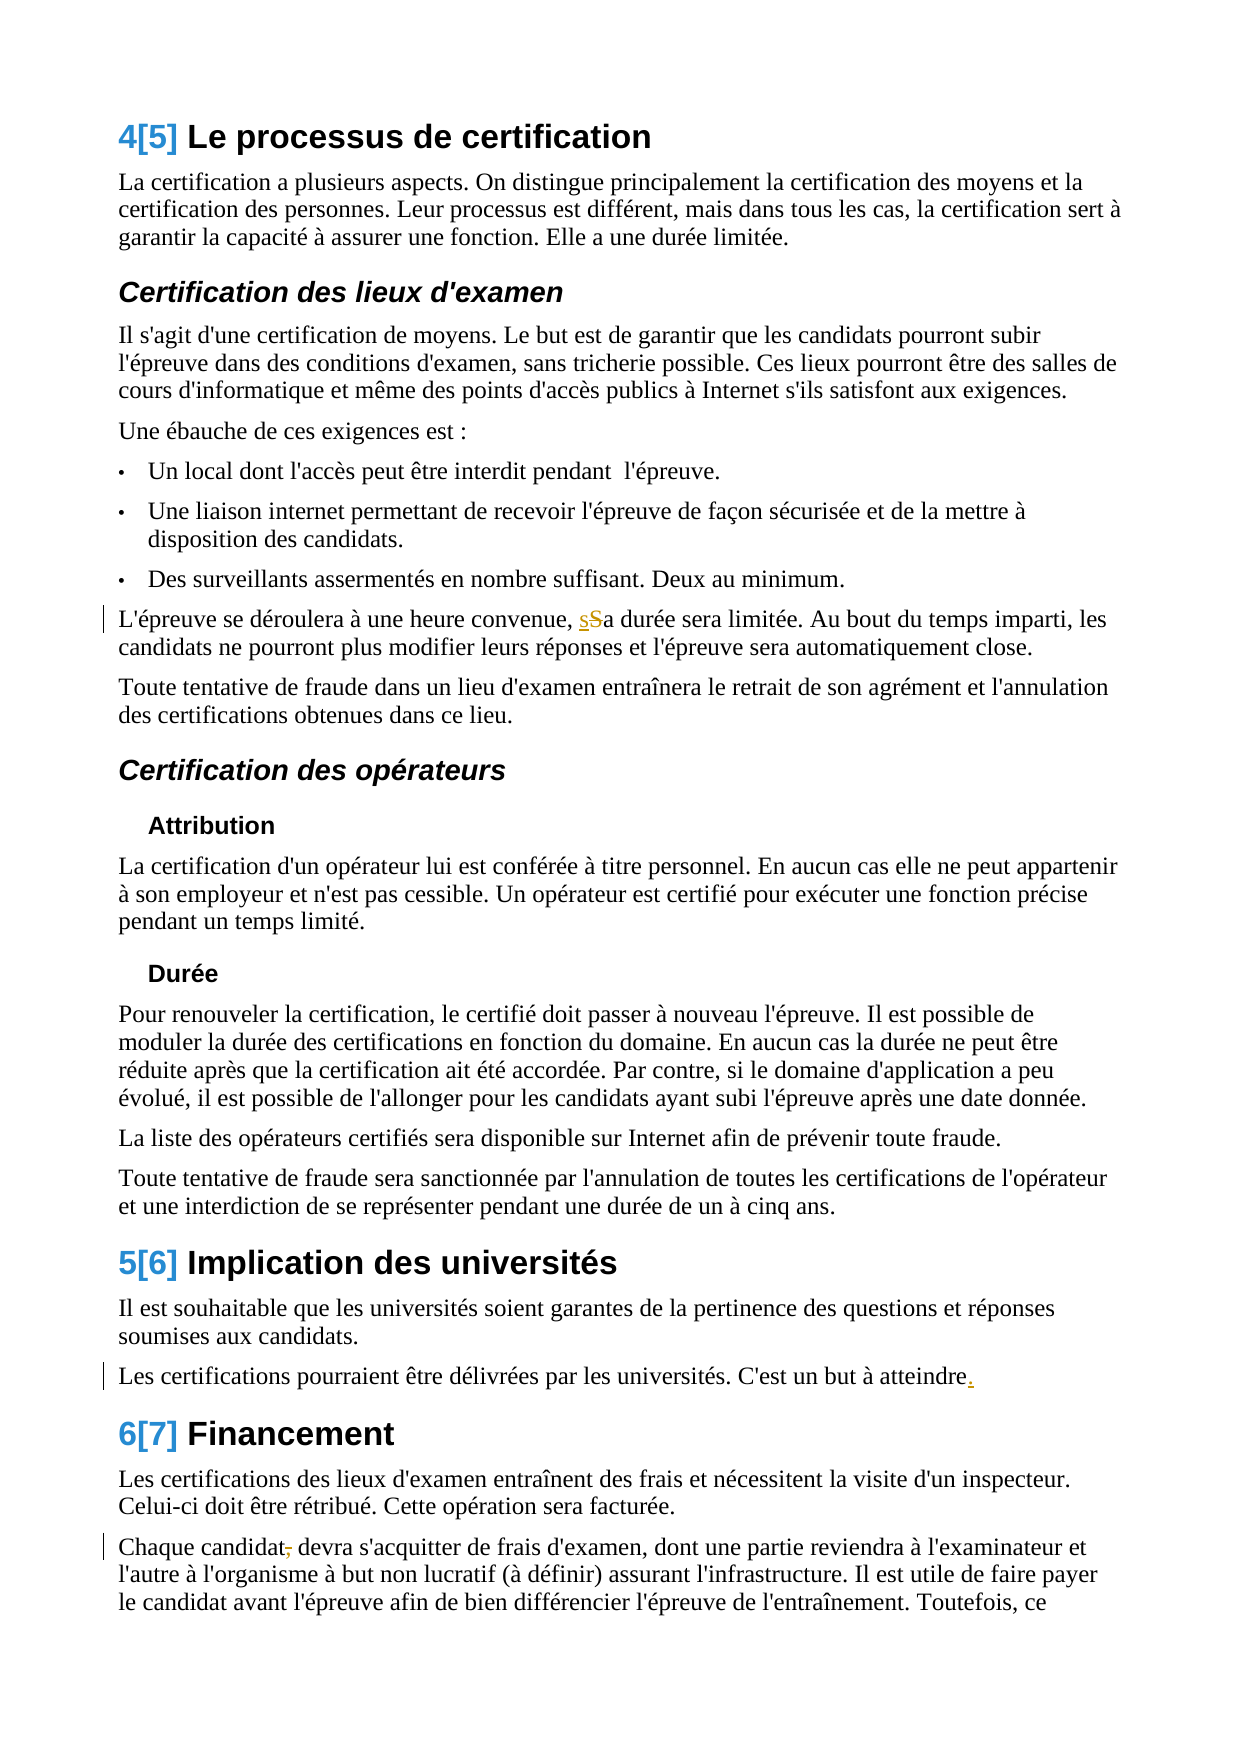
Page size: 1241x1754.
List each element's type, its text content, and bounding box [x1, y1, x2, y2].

subtitle Le processus de certification [118, 118, 1122, 155]
text Les certifications des lieux d'examen entraînent des frais et nécessitent la visite d'un inspecteur. Celui-ci doit être rétribué. Cette opération sera facturée. [118, 1465, 1122, 1520]
list Un local dont l'accès peut être interdit pendant l'épreuve. [118, 457, 1122, 485]
subtitle Certification des lieux d'examen [118, 276, 1122, 309]
subtitle Financement [118, 1415, 1122, 1452]
text Pour renouveler la certification, le certifié doit passer à nouveau l'épreuve. Il est possible de moduler la durée des certifications en fonction du domaine. En aucun cas la durée ne peut être réduite après que la certification ait été accordée. Par contre, si le domaine d'application a peu évolué, il est possible de l'allonger pour les candidats ayant subi l'épreuve après une date donnée. [118, 1001, 1122, 1111]
text La certification a plusieurs aspects. On distingue principalement la certification des moyens et la certification des personnes. Leur processus est différent, mais dans tous les cas, la certification sert à garantir la capacité à assurer une fonction. Elle a une durée limitée. [118, 168, 1122, 251]
subtitle Implication des universités [118, 1244, 1122, 1282]
list Une liaison internet permettant de recevoir l'épreuve de façon sécurisée et de la mettre à disposition des candidats. [118, 497, 1122, 553]
text L'épreuve se déroulera à une heure convenue, sa durée sera limitée. Au bout du temps imparti, les candidats ne pourront plus modifier leurs réponses et l'épreuve sera automatiquement close. [118, 605, 1122, 661]
subtitle Durée [118, 960, 1122, 988]
list Des surveillants assermentés en nombre suffisant. Deux au minimum. [118, 565, 1122, 593]
text Toute tentative de fraude dans un lieu d'examen entraînera le retrait de son agrément et l'annulation des certifications obtenues dans ce lieu. [118, 673, 1122, 729]
text Toute tentative de fraude sera sanctionnée par l'annulation de toutes les certifications de l'opérateur et une interdiction de se représenter pendant une durée de un à cinq ans. [118, 1164, 1122, 1219]
text Chaque candidat devra s'acquitter de frais d'examen, dont une partie reviendra à l'examinateur et l'autre à l'organisme à but non lucratif (à définir) assurant l'infrastructure. Il est utile de faire payer le candidat avant l'épreuve afin de bien différencier l'épreuve de l'entraînement. Toutefois, ce [118, 1533, 1122, 1616]
text La liste des opérateurs certifiés sera disponible sur Internet afin de prévenir toute fraude. [118, 1124, 1122, 1152]
text Une ébauche de ces exigences est : [118, 417, 1122, 444]
text Il est souhaitable que les universités soient garantes de la pertinence des questions et réponses soumises aux candidats. [118, 1294, 1122, 1350]
subtitle Certification des opérateurs [118, 754, 1122, 786]
subtitle Attribution [118, 811, 1122, 839]
text Les certifications pourraient être délivrées par les universités. C'est un but à atteindre. [118, 1362, 1122, 1390]
text Il s'agit d'une certification de moyens. Le but est de garantir que les candidats pourront subir l'épreuve dans des conditions d'examen, sans tricherie possible. Ces lieux pourront être des salles de cours d'informatique et même des points d'accès publics à Internet s'ils satisfont aux exigences. [118, 321, 1122, 404]
text La certification d'un opérateur lui est conférée à titre personnel. En aucun cas elle ne peut appartenir à son employeur et n'est pas cessible. Un opérateur est certifié pour exécuter une fonction précise pendant un temps limité. [118, 852, 1122, 935]
